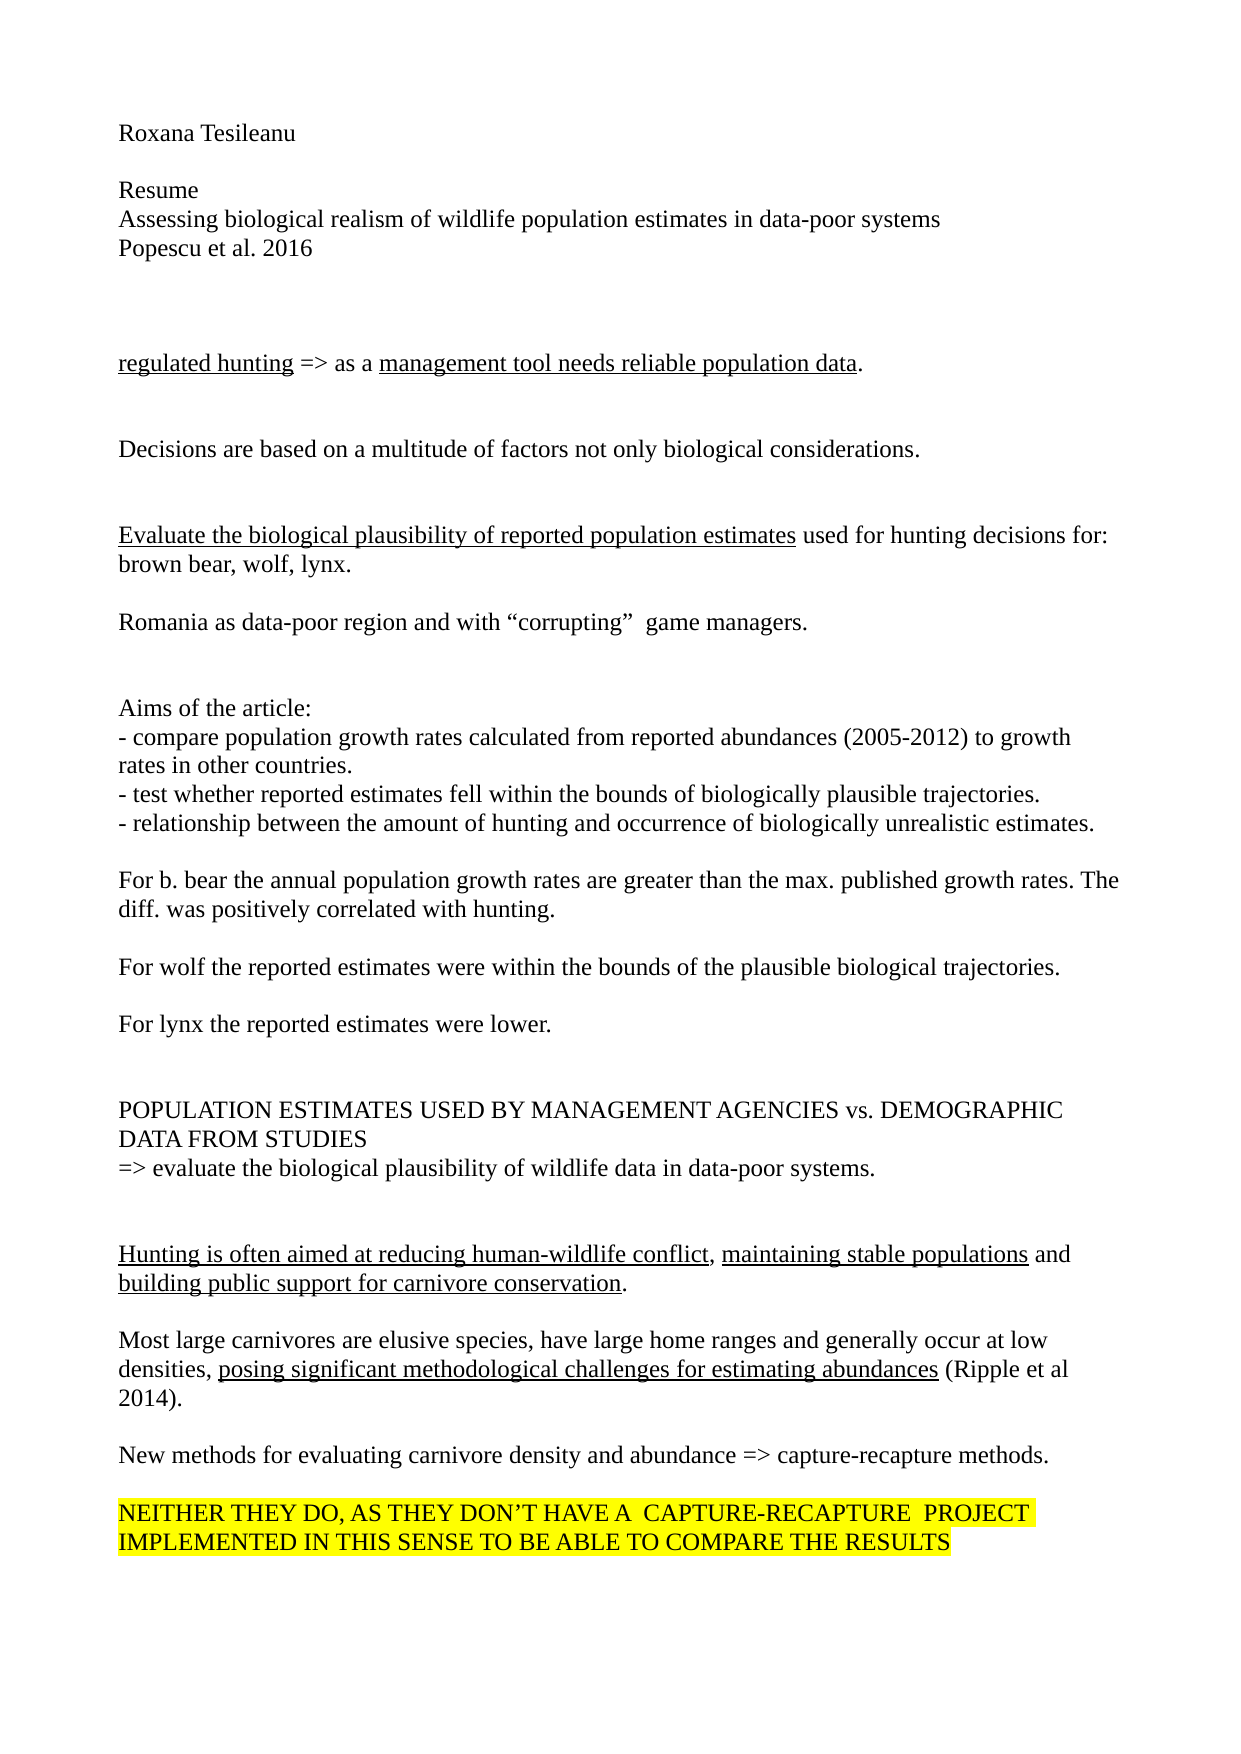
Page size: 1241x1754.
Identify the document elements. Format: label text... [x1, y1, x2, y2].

text Assessing biological realism of wildlife population estimates in data-poor systems [118, 204, 1122, 233]
text New methods for evaluating carnivore density and abundance => capture-recapture methods. [118, 1441, 1122, 1469]
text - relationship between the amount of hunting and occurrence of biologically unrealistic estimates. [118, 808, 1122, 837]
text For b. bear the annual population growth rates are greater than the max. published growth rates. The diff. was positively correlated with hunting. [118, 866, 1122, 923]
text Aims of the article: [118, 693, 1122, 722]
text Decisions are based on a multitude of factors not only biological considerations. [118, 434, 1122, 463]
text Roxana Tesileanu [118, 118, 1122, 147]
text Evaluate the biological plausibility of reported population estimates used for hunting decisions for: brown bear, wolf, lynx. [118, 521, 1122, 578]
text POPULATION ESTIMATES USED BY MANAGEMENT AGENCIES vs. DEMOGRAPHIC DATA FROM STUDIES [118, 1096, 1122, 1153]
text Hunting is often aimed at reducing human-wildlife conflict, maintaining stable populations and building public support for carnivore conservation. [118, 1239, 1122, 1297]
text - test whether reported estimates fell within the bounds of biologically plausible trajectories. [118, 779, 1122, 808]
text regulated hunting => as a management tool needs reliable population data. [118, 348, 1122, 377]
text For wolf the reported estimates were within the bounds of the plausible biological trajectories. [118, 952, 1122, 981]
text - compare population growth rates calculated from reported abundances (2005-2012) to growth rates in other countries. [118, 722, 1122, 779]
text For lynx the reported estimates were lower. [118, 1009, 1122, 1038]
text Most large carnivores are elusive species, have large home ranges and generally occur at low densities, posing significant methodological challenges for estimating abundances (Ripple et al 2014). [118, 1326, 1122, 1412]
text Popescu et al. 2016 [118, 233, 1122, 262]
text => evaluate the biological plausibility of wildlife data in data-poor systems. [118, 1153, 1122, 1182]
text Romania as data-poor region and with “corrupting” game managers. [118, 607, 1122, 636]
text NEITHER THEY DO, AS THEY DON’T HAVE A CAPTURE-RECAPTURE PROJECT IMPLEMENTED IN THIS SENSE TO BE ABLE TO COMPARE THE RESULTS [118, 1498, 1122, 1556]
text Resume [118, 176, 1122, 204]
